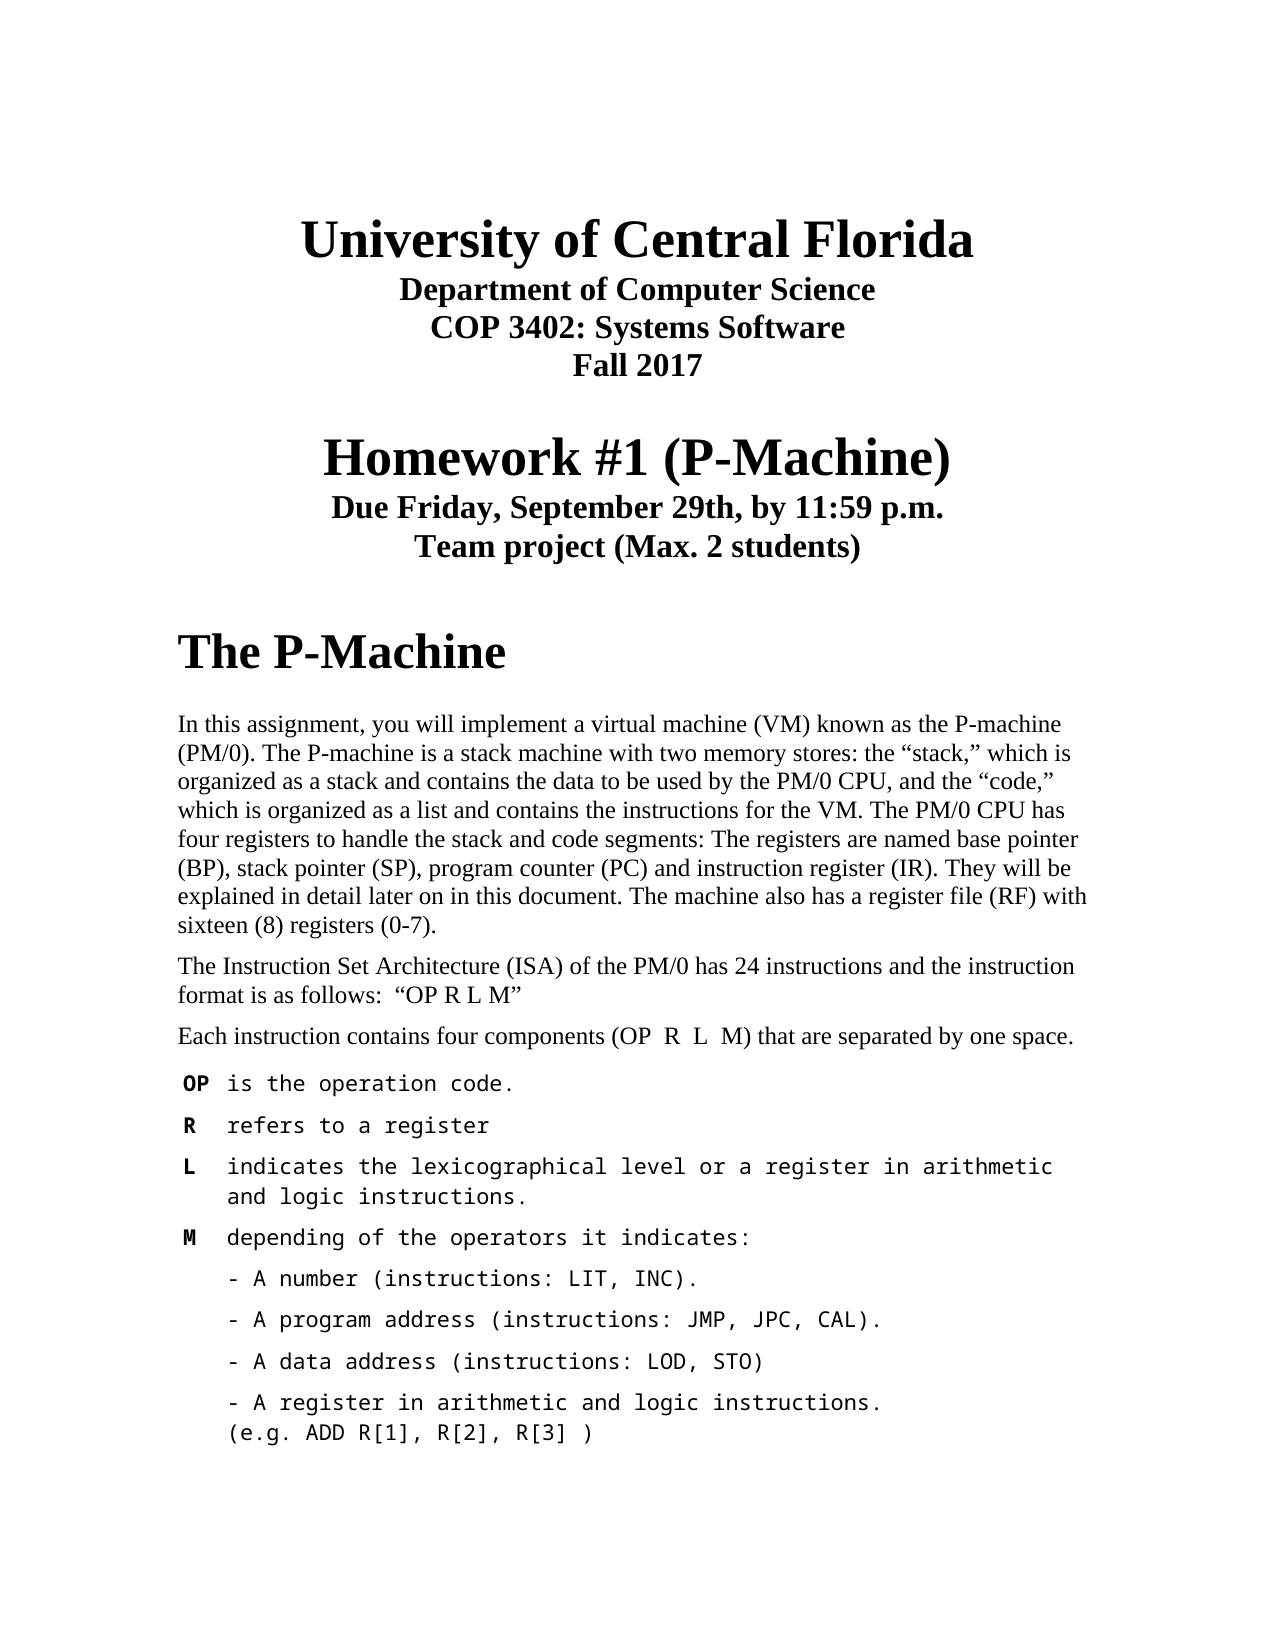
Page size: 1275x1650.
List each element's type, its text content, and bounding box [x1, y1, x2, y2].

table_cell R [177, 1104, 221, 1145]
table_cell - A program address (instructions: JMP, JPC, CAL). [221, 1299, 1097, 1340]
table_cell refers to a register [221, 1104, 1097, 1145]
text In this assignment, you will implement a virtual machine (VM) known as the P-machine (PM/0). The P-machine is a stack machine with two memory stores: the “stack,” which is organized as a stack and contains the data to be used by the PM/0 CPU, and the “code,” which is organized as a list and contains the instructions for the VM. The PM/0 CPU has four registers to handle the stack and code segments: The registers are named base pointer (BP), stack pointer (SP), program counter (PC) and instruction register (IR). They will be explained in detail later on in this document. The machine also has a register file (RF) with sixteen (8) registers (0-7). [177, 709, 1098, 939]
text The Instruction Set Architecture (ISA) of the PM/0 has 24 instructions and the instruction format is as follows: “OP R L M” [177, 951, 1098, 1009]
table_cell depending of the operators it indicates: [221, 1216, 1097, 1257]
subtitle The P-Machine [177, 622, 1098, 680]
table_cell [177, 1299, 221, 1340]
subtitle Fall 2017 [177, 346, 1098, 384]
table_cell indicates the lexicographical level or a register in arithmetic and logic instructions. [221, 1145, 1097, 1216]
text Each instruction contains four components (OP R L M) that are separated by one space. [177, 1021, 1098, 1050]
subtitle Team project (Max. 2 students) [177, 526, 1098, 564]
subtitle COP 3402: Systems Software [177, 307, 1098, 346]
subtitle Due Friday, September 29th, by 11:59 p.m. [177, 488, 1098, 526]
table_cell M [177, 1216, 221, 1257]
table_cell - A number (instructions: LIT, INC). [221, 1258, 1097, 1299]
table_cell L [177, 1145, 221, 1216]
table_cell - A register in arithmetic and logic instructions. (e.g. ADD R[1], R[2], R[3] ) [221, 1381, 1097, 1452]
title Homework #1 (P-Machine) [177, 425, 1098, 488]
table_header OP [177, 1063, 221, 1104]
table_cell [177, 1381, 221, 1452]
table_cell - A data address (instructions: LOD, STO) [221, 1340, 1097, 1381]
table_cell [177, 1340, 221, 1381]
title University of Central Florida [177, 207, 1098, 269]
table_cell [177, 1258, 221, 1299]
table_header is the operation code. [221, 1063, 1097, 1104]
subtitle Department of Computer Science [177, 269, 1098, 307]
